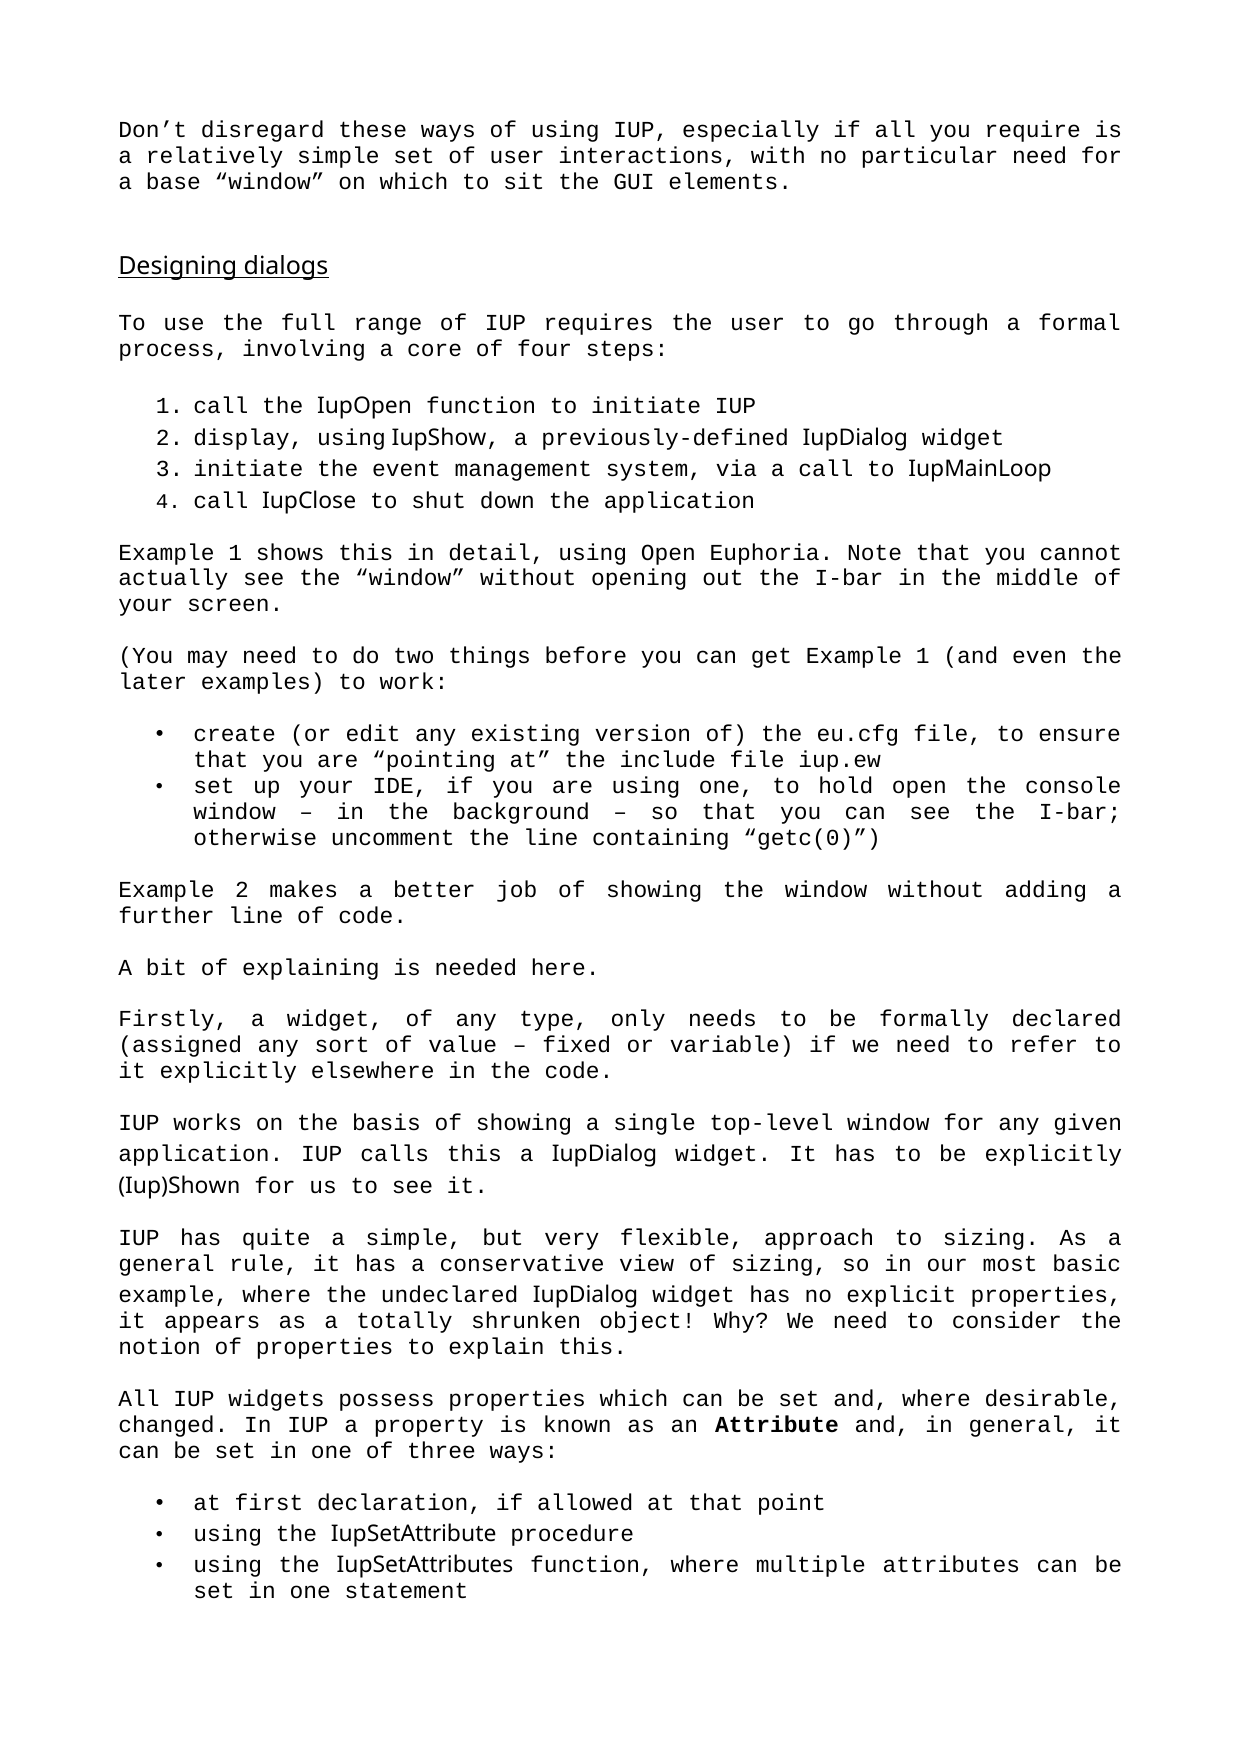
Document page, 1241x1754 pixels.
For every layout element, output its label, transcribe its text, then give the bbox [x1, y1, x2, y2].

text IUP has quite a simple, but very flexible, approach to sizing. As a general rule, it has a conservative view of sizing, so in our most basic example, where the undeclared IupDialog widget has no explicit properties, it appears as a totally shrunken object! Why? We need to consider the notion of properties to explain this. [118, 1226, 1122, 1361]
text Designing dialogs [118, 248, 1122, 282]
list create (or edit any existing version of) the eu.cfg file, to ensure that you are “pointing at” the include file iup.ew [156, 722, 1122, 774]
list display, using IupShow, a previously-defined IupDialog widget [156, 421, 1122, 452]
list call the IupOpen function to initiate IUP [156, 389, 1122, 421]
text Don’t disregard these ways of using IUP, especially if all you require is a relatively simple set of user interactions, with no particular need for a base “window” on which to sit the GUI elements. [118, 118, 1122, 196]
list call IupClose to shut down the application [156, 483, 1122, 515]
text All IUP widgets possess properties which can be set and, where desirable, changed. In IUP a property is known as an Attribute and, in general, it can be set in one of three ways: [118, 1387, 1122, 1465]
text Example 2 makes a better job of showing the window without adding a further line of code. [118, 878, 1122, 930]
list initiate the event management system, via a call to IupMainLoop [156, 452, 1122, 483]
text (You may need to do two things before you can get Example 1 (and even the later examples) to work: [118, 644, 1122, 696]
text A bit of explaining is needed here. [118, 956, 1122, 982]
list using the IupSetAttributes function, where multiple attributes can be set in one statement [156, 1548, 1122, 1605]
list set up your IDE, if you are using one, to hold open the console window – in the background – so that you can see the I-bar; otherwise uncomment the line containing “getc(0)”) [156, 774, 1122, 852]
list at first declaration, if allowed at that point [156, 1491, 1122, 1517]
list using the IupSetAttribute procedure [156, 1517, 1122, 1548]
text Firstly, a widget, of any type, only needs to be formally declared (assigned any sort of value – fixed or variable) if we need to refer to it explicitly elsewhere in the code. [118, 1008, 1122, 1086]
text Example 1 shows this in detail, using Open Euphoria. Note that you cannot actually see the “window” without opening out the I-bar in the middle of your screen. [118, 541, 1122, 619]
text To use the full range of IUP requires the user to go through a formal process, involving a core of four steps: [118, 312, 1122, 363]
text IUP works on the basis of showing a single top-level window for any given application. IUP calls this a IupDialog widget. It has to be explicitly (Iup)Shown for us to see it. [118, 1111, 1122, 1200]
